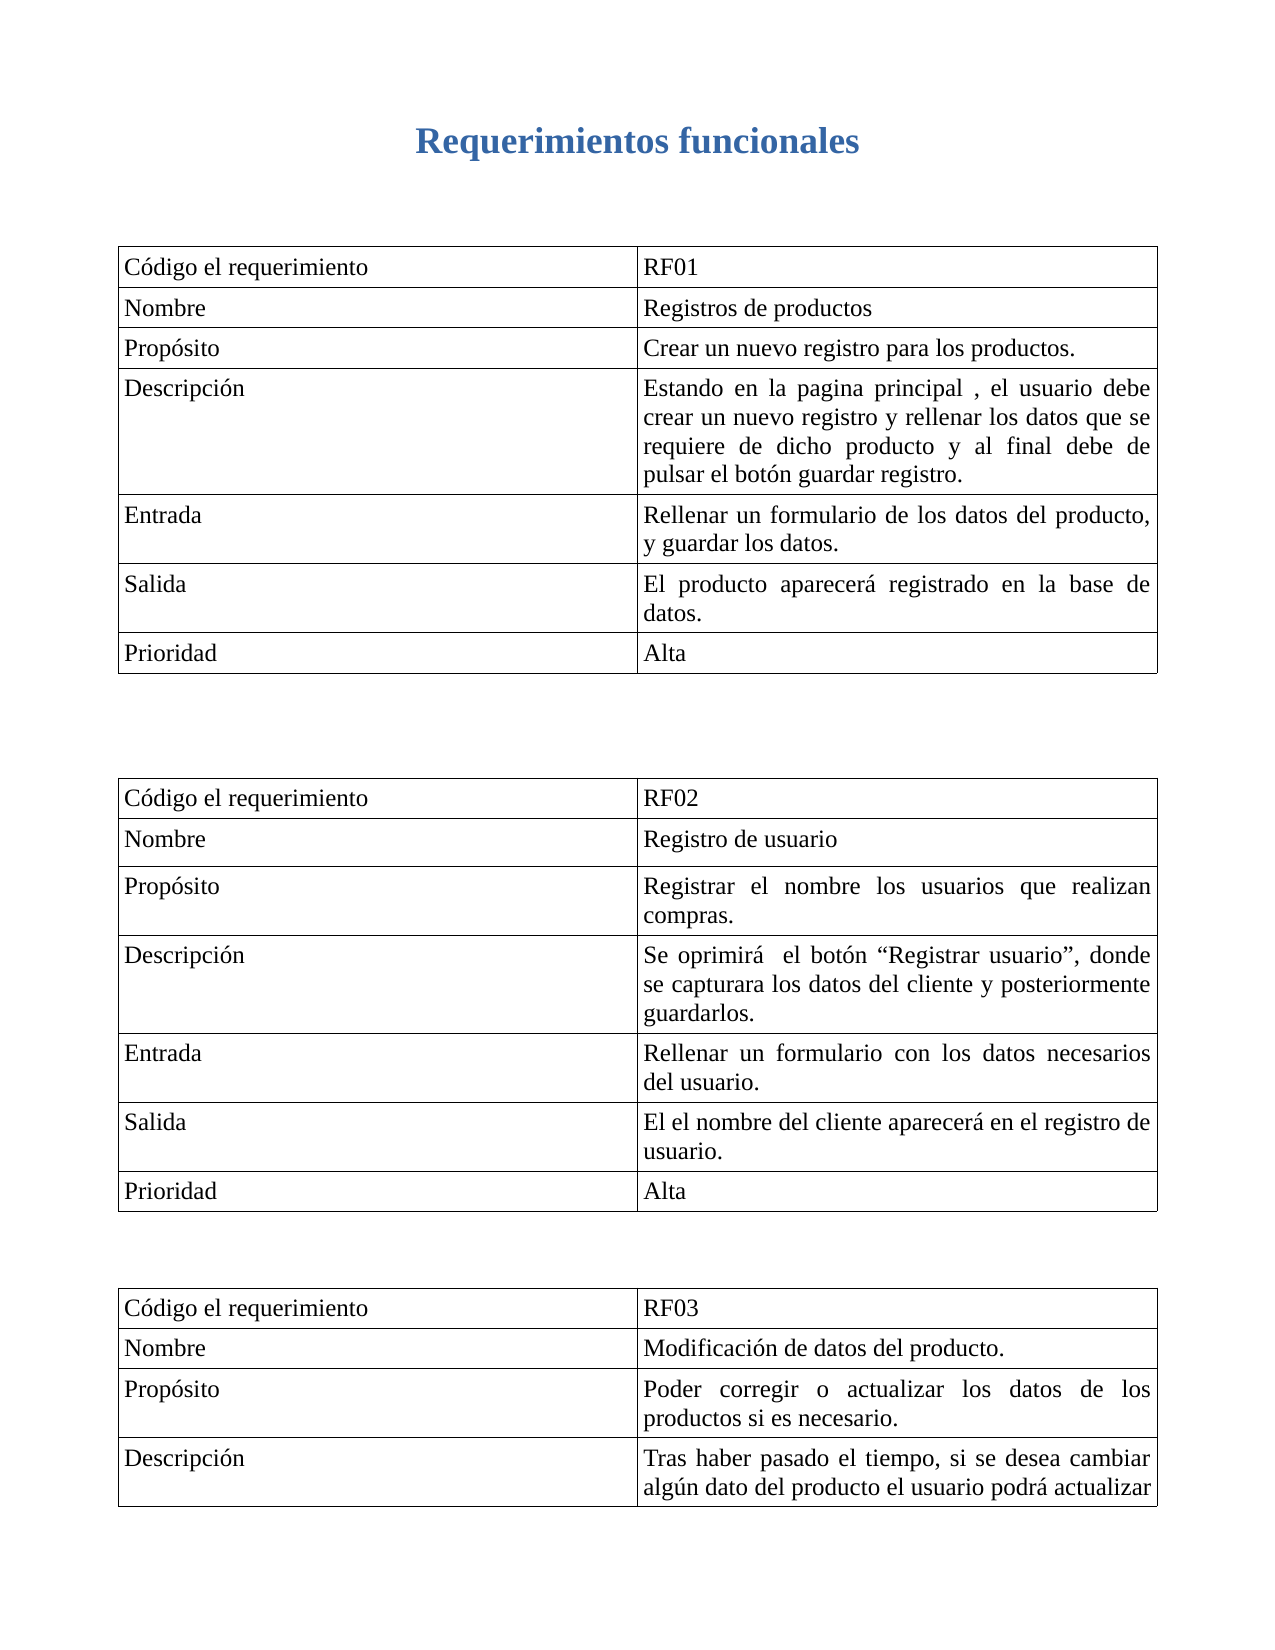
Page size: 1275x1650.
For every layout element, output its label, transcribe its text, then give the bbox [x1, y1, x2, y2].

text Requerimientos funcionales [118, 118, 1157, 161]
table_cell Nombre [119, 288, 637, 327]
table_cell Propósito [119, 1369, 637, 1437]
table_cell El producto aparecerá registrado en la base de datos. [638, 564, 1157, 632]
table_cell Registrar el nombre los usuarios que realizan compras. [638, 867, 1157, 935]
table_header RF03 [638, 1289, 1157, 1328]
table_cell El el nombre del cliente aparecerá en el registro de usuario. [638, 1103, 1157, 1171]
table_cell Descripción [119, 1438, 637, 1506]
table_cell Descripción [119, 369, 637, 494]
table_cell Se oprimirá el botón “Registrar usuario”, donde se capturara los datos del cliente y posteriormente guardarlos. [638, 936, 1157, 1032]
table_cell Rellenar un formulario de los datos del producto, y guardar los datos. [638, 495, 1157, 563]
table_cell Prioridad [119, 1172, 637, 1211]
table_header Código el requerimiento [119, 1289, 637, 1328]
table_cell Propósito [119, 328, 637, 367]
table_cell Tras haber pasado el tiempo, si se desea cambiar algún dato del producto el usuario podrá actualizar [638, 1438, 1157, 1506]
table_cell Entrada [119, 495, 637, 563]
table_cell Alta [638, 1172, 1157, 1211]
table_cell Estando en la pagina principal , el usuario debe crear un nuevo registro y rellenar los datos que se requiere de dicho producto y al final debe de pulsar el botón guardar registro. [638, 369, 1157, 494]
table_cell Nombre [119, 819, 637, 866]
table_header Código el requerimiento [119, 779, 637, 818]
table_cell Crear un nuevo registro para los productos. [638, 328, 1157, 367]
table_cell Salida [119, 564, 637, 632]
table_cell Salida [119, 1103, 637, 1171]
table_header RF02 [638, 779, 1157, 818]
table_header RF01 [638, 247, 1157, 287]
table_cell Alta [638, 633, 1157, 672]
table_cell Poder corregir o actualizar los datos de los productos si es necesario. [638, 1369, 1157, 1437]
table_cell Entrada [119, 1034, 637, 1102]
table_header Código el requerimiento [119, 247, 637, 287]
table_cell Prioridad [119, 633, 637, 672]
table_cell Rellenar un formulario con los datos necesarios del usuario. [638, 1034, 1157, 1102]
table_cell Modificación de datos del producto. [638, 1329, 1157, 1368]
table_cell Propósito [119, 867, 637, 935]
table_cell Nombre [119, 1329, 637, 1368]
table_cell Registros de productos [638, 288, 1157, 327]
table_cell Registro de usuario [638, 819, 1157, 866]
table_cell Descripción [119, 936, 637, 1032]
